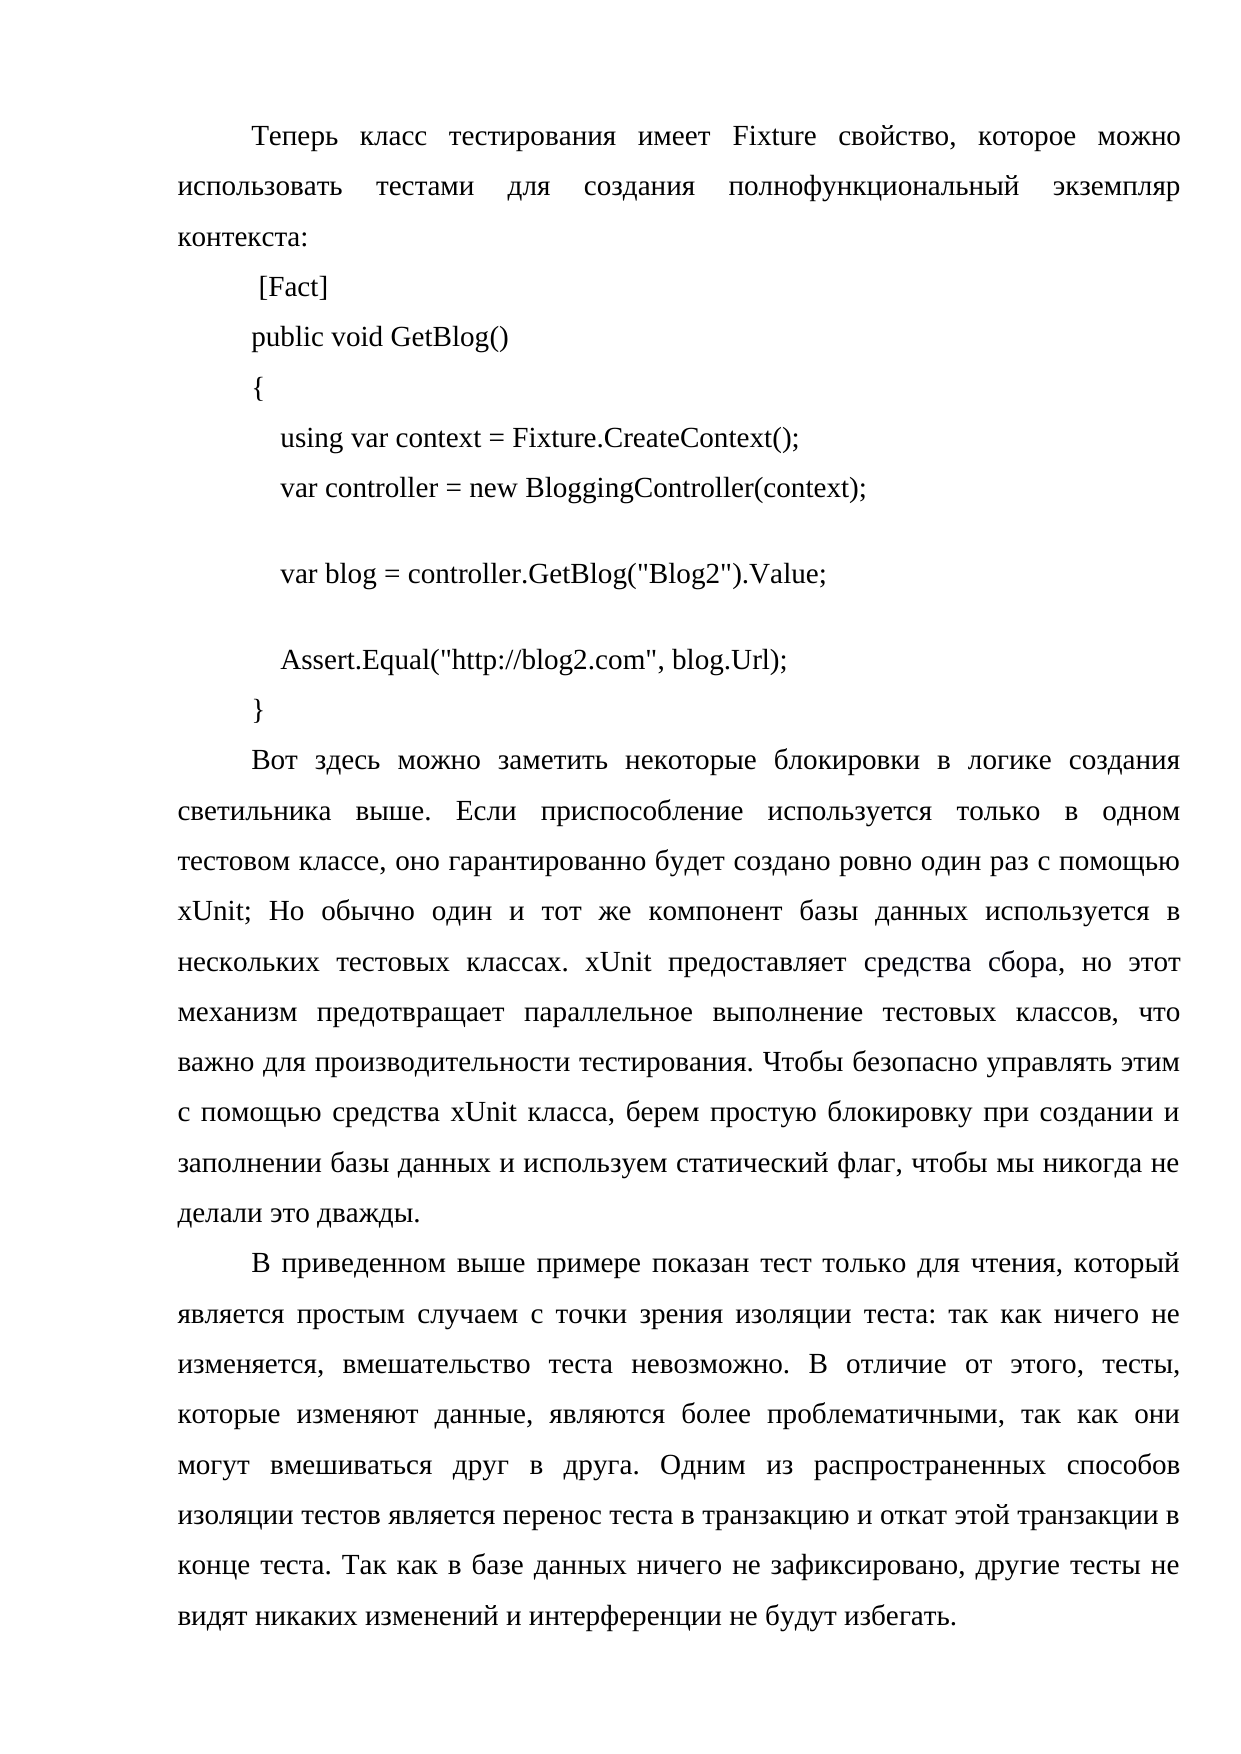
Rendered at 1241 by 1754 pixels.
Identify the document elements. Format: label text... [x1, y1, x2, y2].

text } [177, 692, 1181, 726]
text [Fact] [177, 269, 1181, 303]
text В приведенном выше примере показан тест только для чтения, который является простым случаем с точки зрения изоляции теста: так как ничего не изменяется, вмешательство теста невозможно. В отличие от этого, тесты, которые изменяют данные, являются более проблематичными, так как они могут вмешиваться друг в друга. Одним из распространенных способов изоляции тестов является перенос теста в транзакцию и откат этой транзакции в конце теста. Так как в базе данных ничего не зафиксировано, другие тесты не видят никаких изменений и интерференции не будут избегать. [177, 1246, 1181, 1631]
text using var context = Fixture.CreateContext(); [177, 420, 1181, 453]
text Теперь класс тестирования имеет Fixture свойство, которое можно использовать тестами для создания полнофункциональный экземпляр контекста: [177, 118, 1181, 252]
text public void GetBlog() [177, 319, 1181, 353]
text Assert.Equal("http://blog2.com", blog.Url); [177, 642, 1181, 675]
text { [177, 370, 1181, 403]
text var controller = new BloggingController(context); [177, 470, 1181, 504]
text Вот здесь можно заметить некоторые блокировки в логике создания светильника выше. Если приспособление используется только в одном тестовом классе, оно гарантированно будет создано ровно один раз с помощью xUnit; Но обычно один и тот же компонент базы данных используется в нескольких тестовых классах. xUnit предоставляет средства сбора, но этот механизм предотвращает параллельное выполнение тестовых классов, что важно для производительности тестирования. Чтобы безопасно управлять этим с помощью средства xUnit класса, берем простую блокировку при создании и заполнении базы данных и используем статический флаг, чтобы мы никогда не делали это дважды. [177, 742, 1181, 1229]
text var blog = controller.GetBlog("Blog2").Value; [177, 556, 1181, 589]
